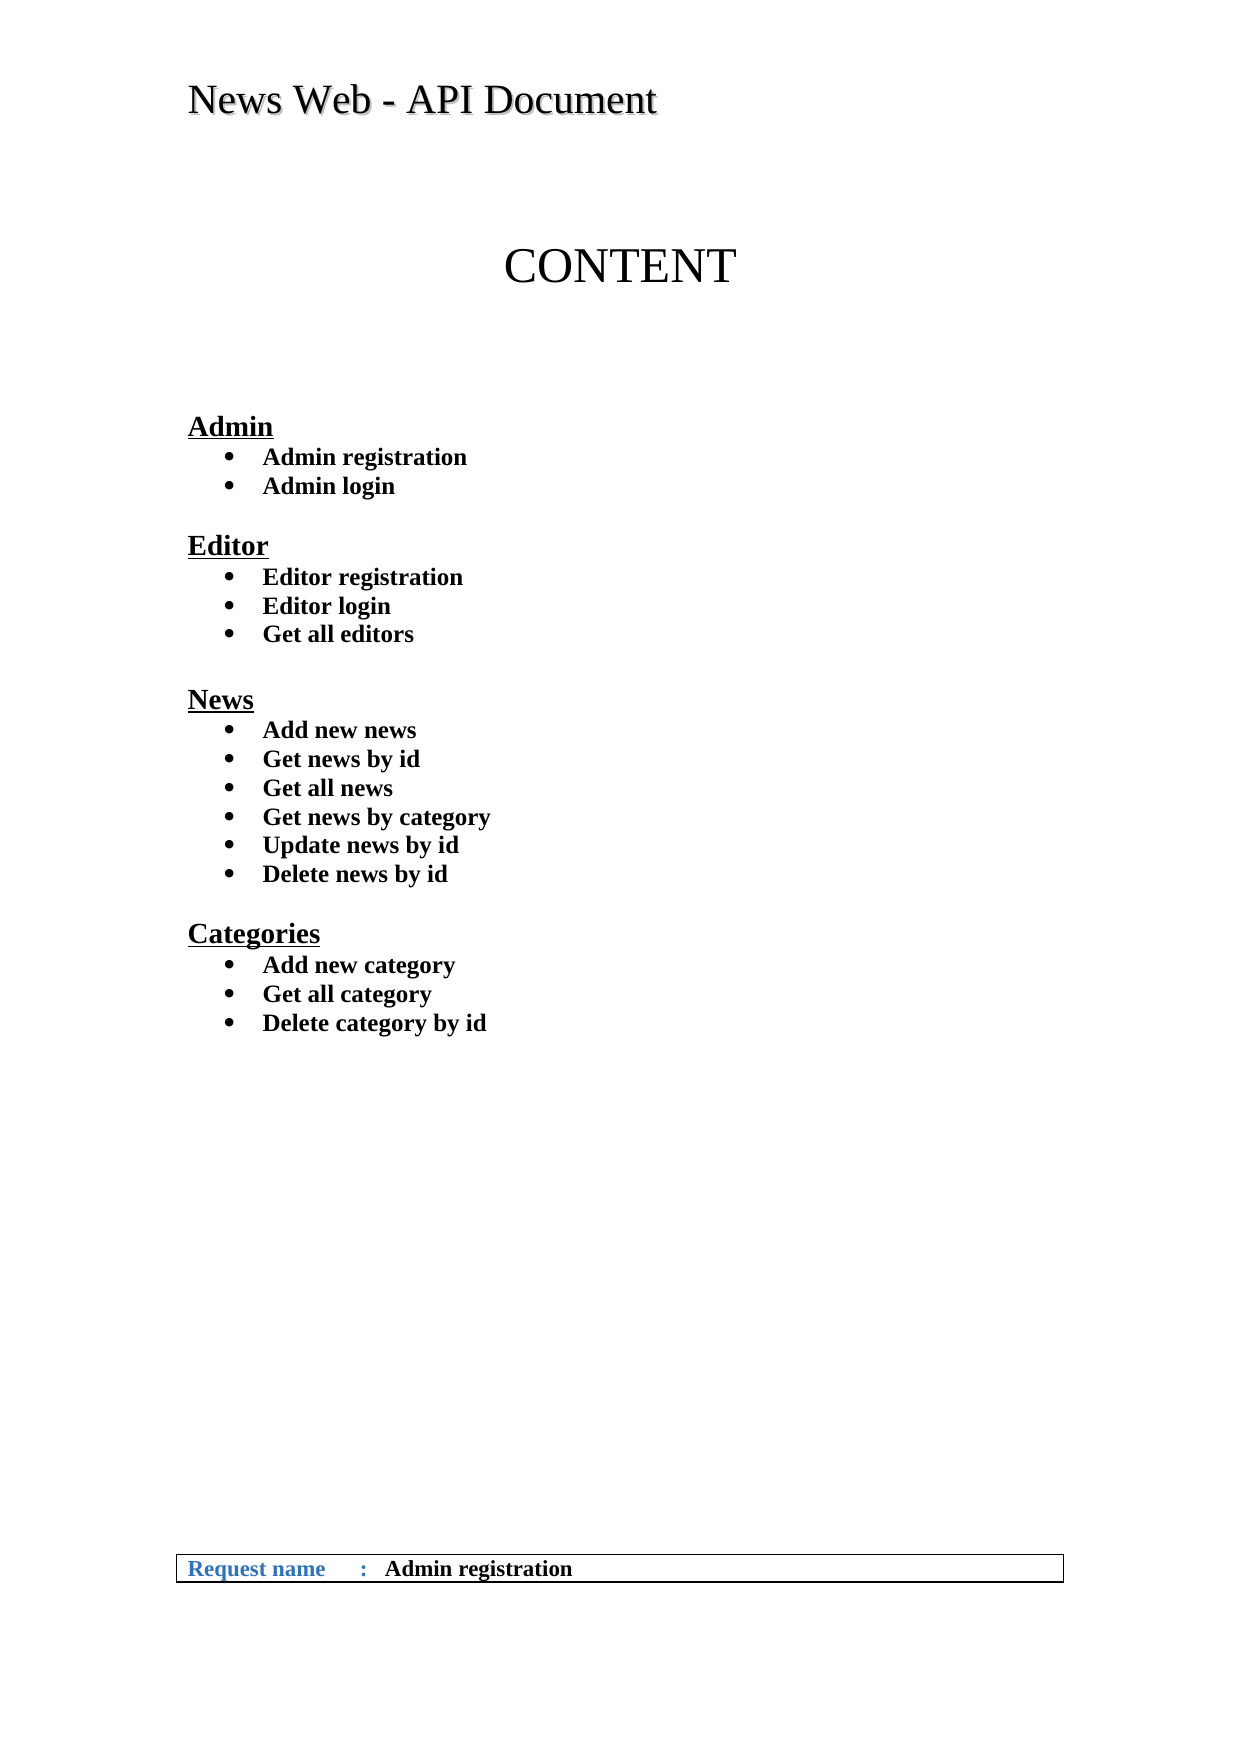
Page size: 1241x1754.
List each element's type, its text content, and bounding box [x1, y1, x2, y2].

list Editor registration [225, 562, 1053, 591]
list Admin login [225, 471, 1053, 500]
text News [187, 682, 1053, 715]
table_header Request name : Admin registration [177, 1555, 1063, 1581]
list Update news by id [225, 830, 1053, 859]
list Add new category [225, 950, 1053, 979]
text CONTENT [187, 236, 1053, 294]
list Get news by id [225, 744, 1053, 773]
text Editor [187, 528, 1053, 562]
text Categories [187, 917, 1053, 950]
text Admin [187, 409, 1053, 442]
list Delete news by id [225, 859, 1053, 888]
list Add new news [225, 715, 1053, 744]
list Delete category by id [225, 1008, 1053, 1036]
list Get news by category [225, 802, 1053, 830]
list Get all category [225, 979, 1053, 1008]
list Get all news [225, 773, 1053, 802]
list Admin registration [225, 442, 1053, 471]
list Get all editors [225, 619, 1053, 648]
list Editor login [225, 591, 1053, 619]
